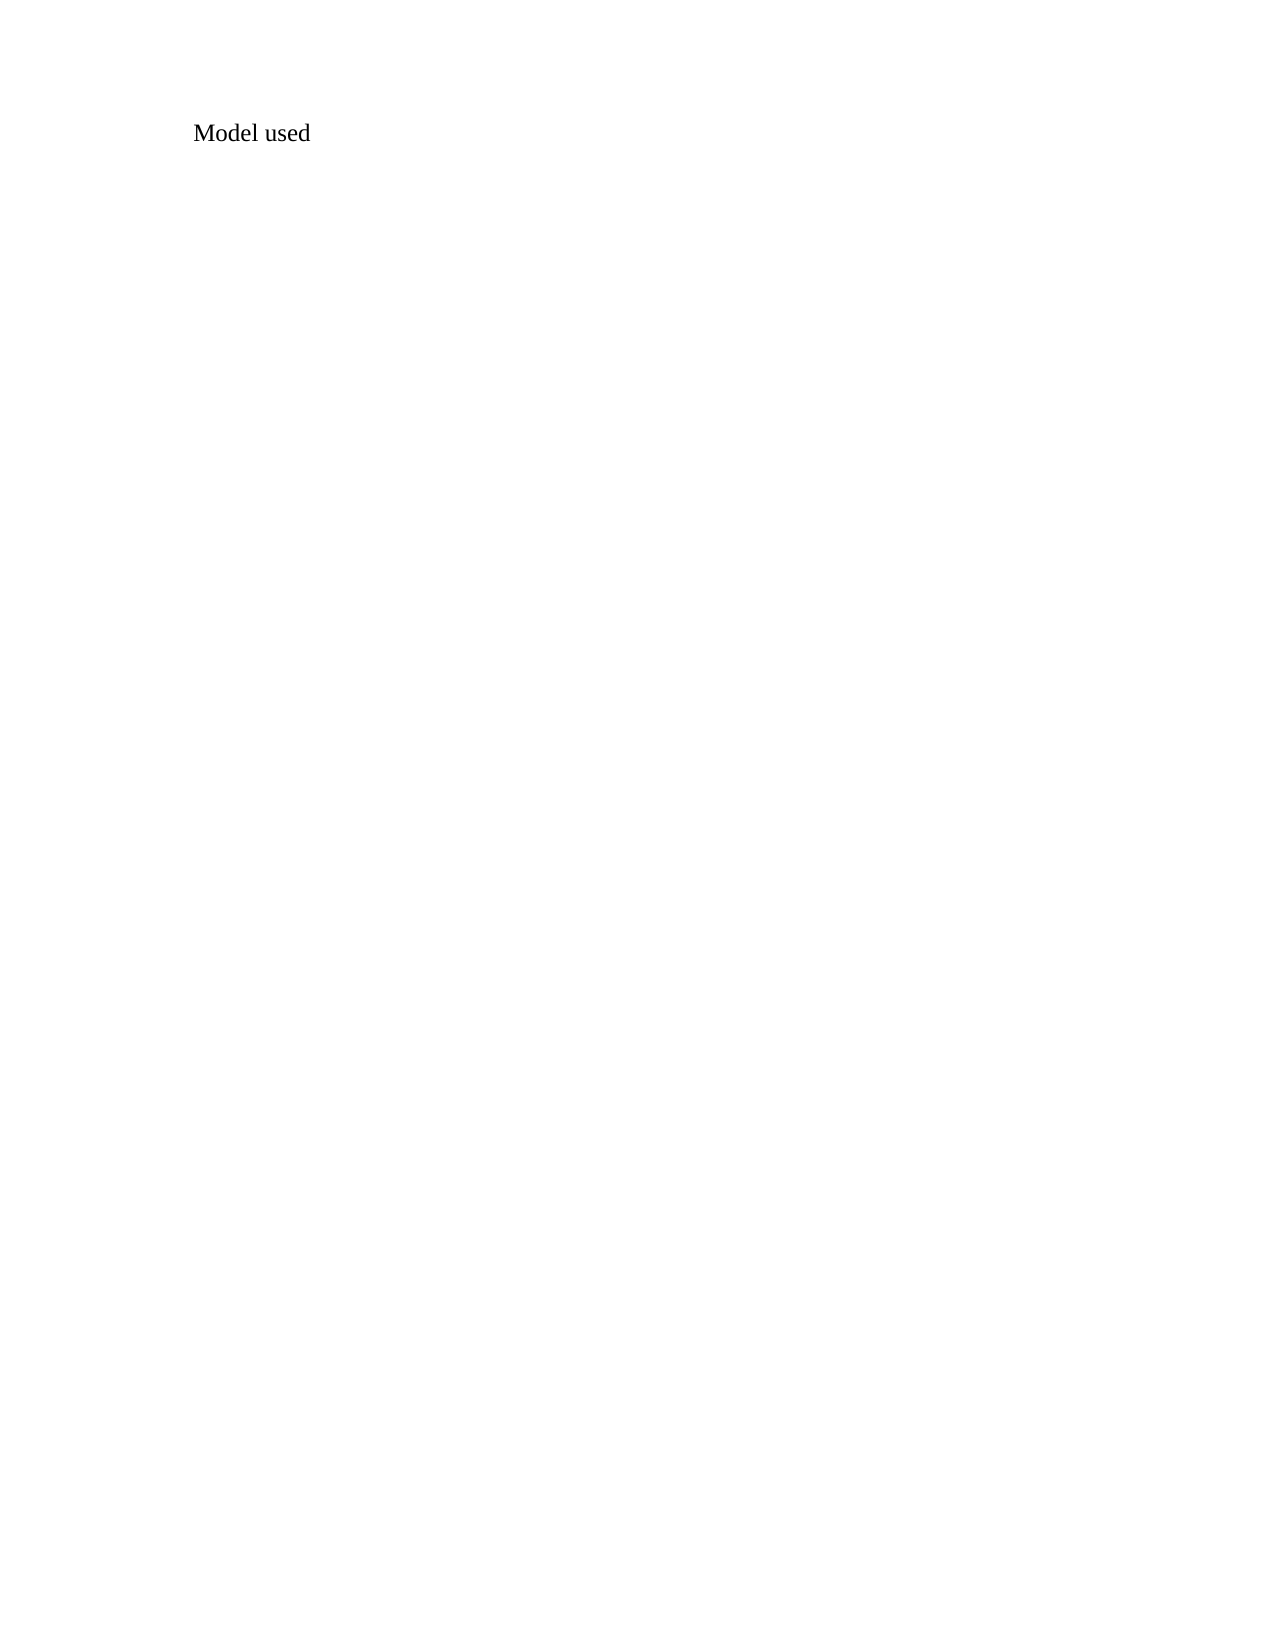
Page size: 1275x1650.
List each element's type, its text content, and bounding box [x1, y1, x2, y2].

list Model used [156, 118, 1157, 147]
